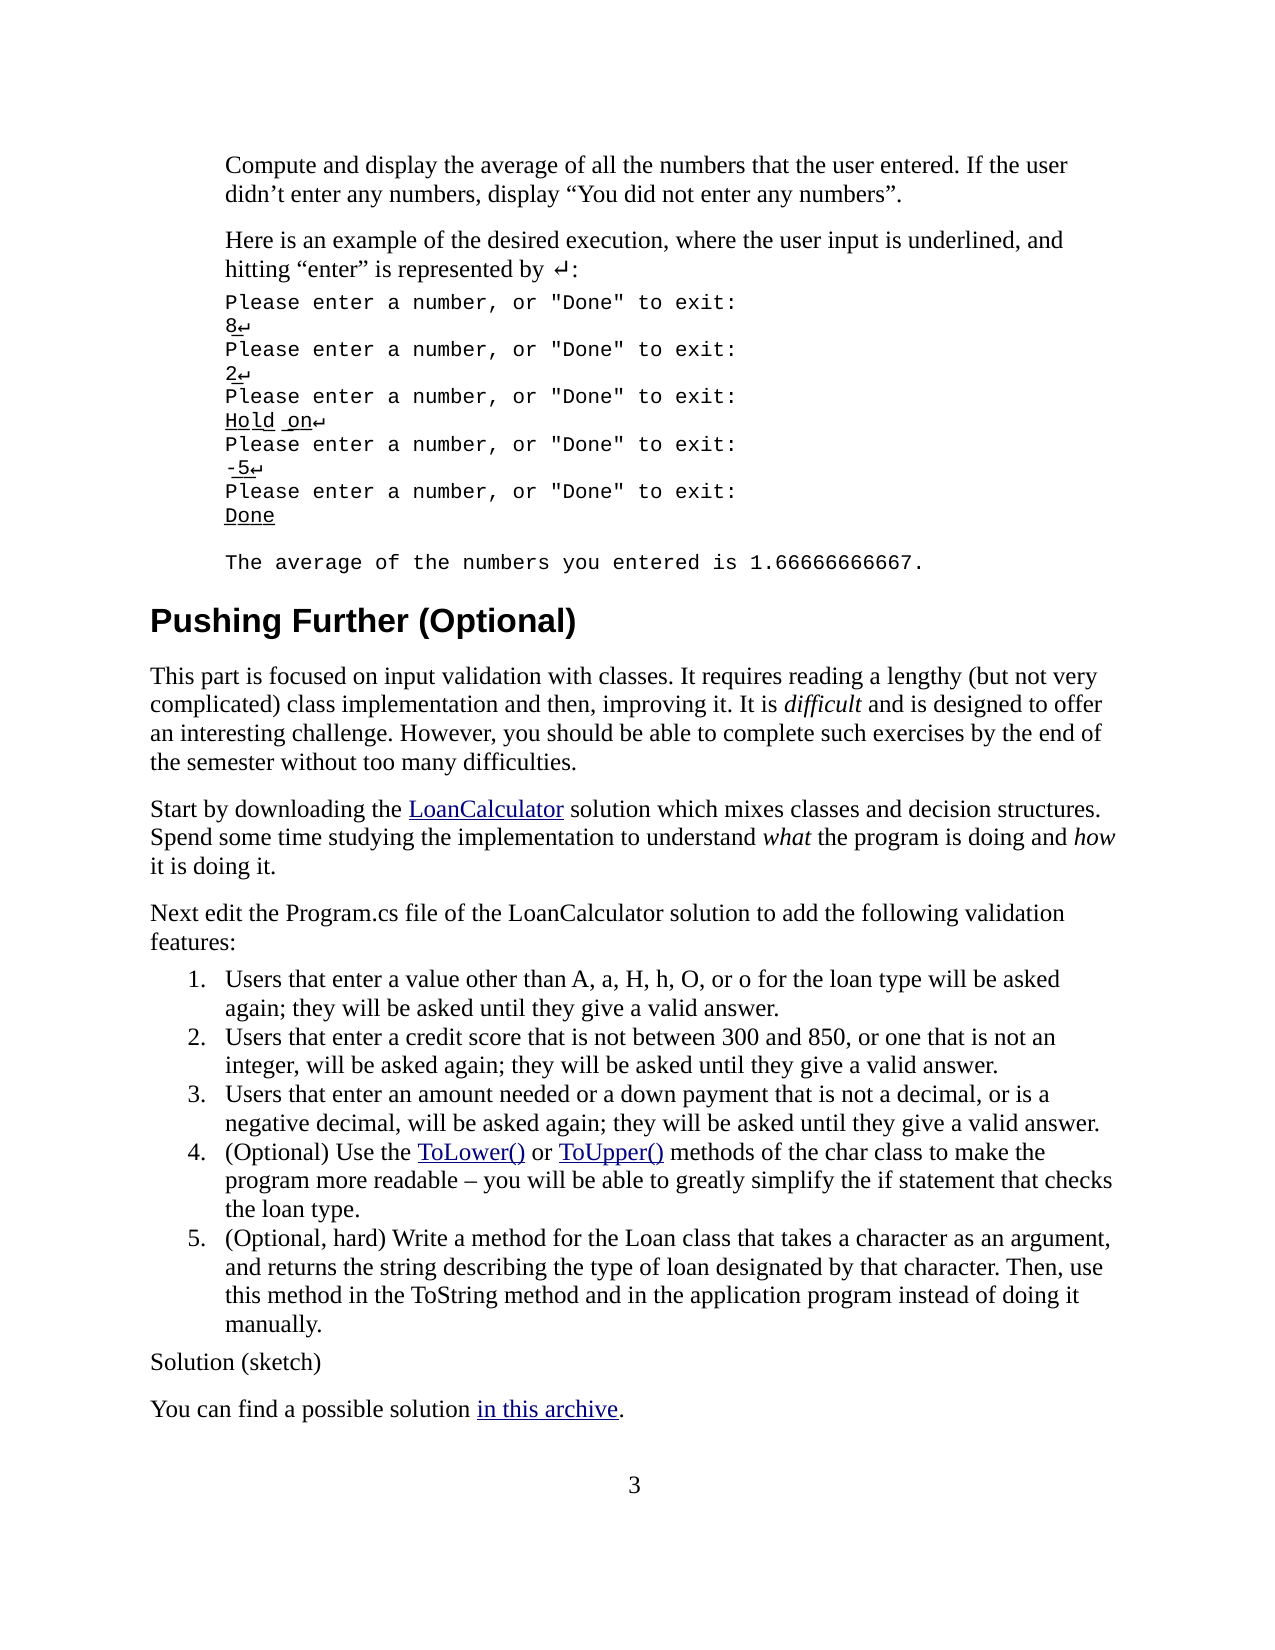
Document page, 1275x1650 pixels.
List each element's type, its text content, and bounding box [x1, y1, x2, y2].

list Please enter a number, or "Done" to exit: [187, 386, 1125, 410]
list 2̲↵ [187, 363, 1125, 386]
text Solution (sketch) [150, 1347, 1125, 1376]
list Users that enter a value other than A, a, H, h, O, or o for the loan type will be asked again; they will be asked until they give a valid answer. [187, 964, 1125, 1022]
text You can find a possible solution in this archive. [150, 1394, 1125, 1422]
text Start by downloading the LoanCalculator solution which mixes classes and decision structures. Spend some time studying the implementation to understand what the program is doing and how it is doing it. [150, 794, 1125, 880]
list Users that enter a credit score that is not between 300 and 850, or one that is not an integer, will be asked again; they will be asked until they give a valid answer. [187, 1022, 1125, 1079]
list Please enter a number, or "Done" to exit: [187, 481, 1125, 505]
list H̲o̲l̲d̲ ̲o̲n̲↵ [187, 410, 1125, 434]
list 8̲↵ [187, 316, 1125, 339]
list The average of the numbers you entered is 1.66666666667. [187, 552, 1125, 576]
subtitle Pushing Further (Optional) [150, 601, 1125, 639]
list Compute and display the average of all the numbers that the user entered. If the user didn’t enter any numbers, display “You did not enter any numbers”. [187, 150, 1125, 207]
list -̲5̲↵ [187, 457, 1125, 481]
text Next edit the Program.cs file of the LoanCalculator solution to add the following validation features: [150, 898, 1125, 955]
list Please enter a number, or "Done" to exit: [187, 434, 1125, 457]
list Please enter a number, or "Done" to exit: [187, 292, 1125, 316]
list Please enter a number, or "Done" to exit: [187, 339, 1125, 363]
list Users that enter an amount needed or a down payment that is not a decimal, or is a negative decimal, will be asked again; they will be asked until they give a valid answer. [187, 1079, 1125, 1137]
list D̲o̲n̲e̲ [187, 505, 1125, 528]
list (Optional, hard) Write a method for the Loan class that takes a character as an argument, and returns the string describing the type of loan designated by that character. Then, use this method in the ToString method and in the application program instead of doing it manually. [187, 1223, 1125, 1338]
text This part is focused on input validation with classes. It requires reading a lengthy (but not very complicated) class implementation and then, improving it. It is difficult and is designed to offer an interesting challenge. However, you should be able to complete such exercises by the end of the semester without too many difficulties. [150, 661, 1125, 776]
list (Optional) Use the ToLower() or ToUpper() methods of the char class to make the program more readable – you will be able to greatly simplify the if statement that checks the loan type. [187, 1137, 1125, 1223]
list Here is an example of the desired execution, where the user input is underlined, and hitting “enter” is represented by ↵: [187, 225, 1125, 283]
